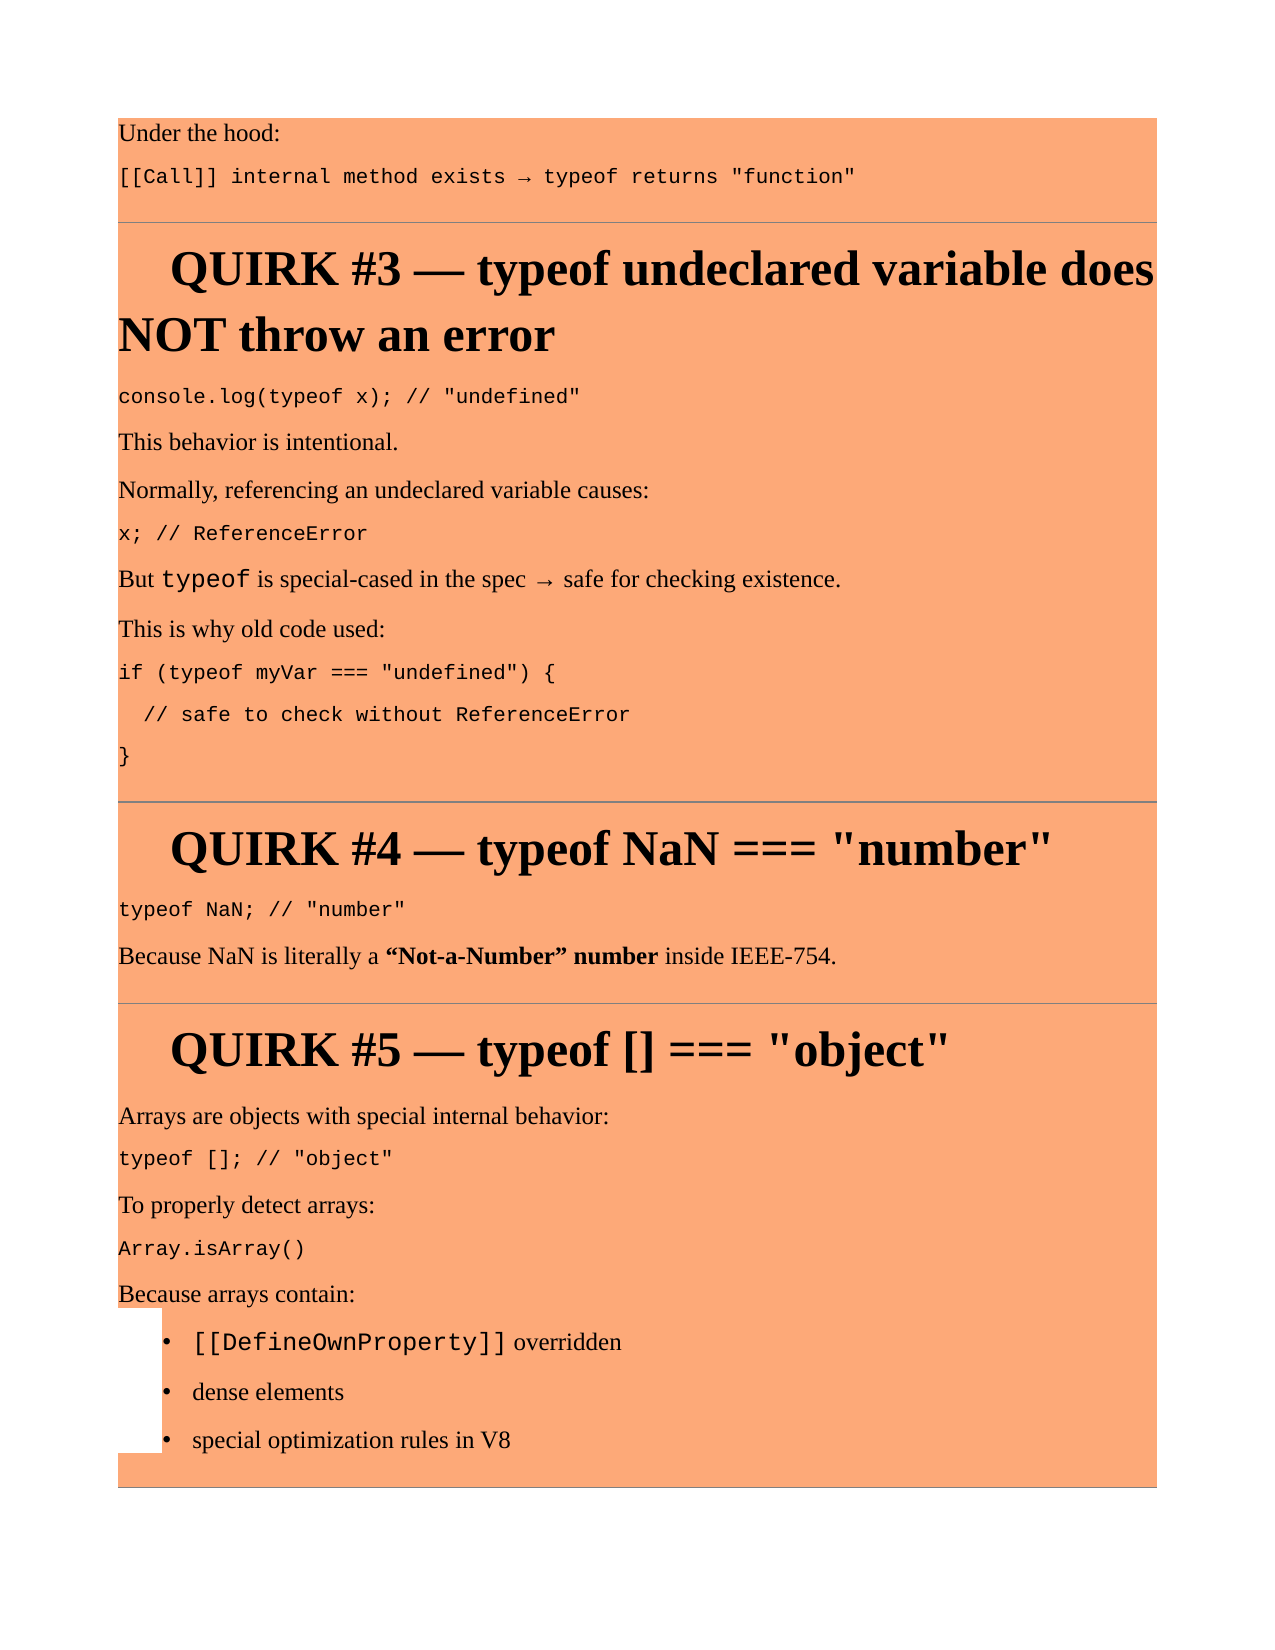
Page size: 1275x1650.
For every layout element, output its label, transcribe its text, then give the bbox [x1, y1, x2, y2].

text Because NaN is literally a “Not-a-Number” number inside IEEE-754. [118, 941, 1157, 970]
list special optimization rules in V8 [162, 1425, 1157, 1453]
text Arrays are objects with special internal behavior: [118, 1101, 1157, 1129]
text Array.isArray() [118, 1238, 1157, 1261]
text typeof []; // "object" [118, 1148, 1157, 1172]
text } [118, 746, 1157, 769]
text To properly detect arrays: [118, 1190, 1157, 1219]
text This is why old code used: [118, 614, 1157, 643]
subtitle 🧨 QUIRK #5 — typeof [] === "object" [118, 1020, 1157, 1078]
text Normally, referencing an undeclared variable causes: [118, 475, 1157, 504]
text [[Call]] internal method exists → typeof returns "function" [118, 166, 1157, 189]
list [[DefineOwnProperty]] overridden [162, 1327, 1157, 1358]
text typeof NaN; // "number" [118, 899, 1157, 923]
text // safe to check without ReferenceError [118, 704, 1157, 727]
text x; // ReferenceError [118, 523, 1157, 546]
text console.log(typeof x); // "undefined" [118, 386, 1157, 409]
text Under the hood: [118, 118, 1157, 147]
subtitle 🧨 QUIRK #4 — typeof NaN === "number" [118, 819, 1157, 876]
list dense elements [162, 1377, 1157, 1406]
text This behavior is intentional. [118, 427, 1157, 456]
text Because arrays contain: [118, 1279, 1157, 1308]
subtitle 🧨 QUIRK #3 — typeof undeclared variable does NOT throw an error [118, 239, 1157, 362]
text if (typeof myVar === "undefined") { [118, 662, 1157, 686]
text But typeof is special-cased in the spec → safe for checking existence. [118, 564, 1157, 595]
